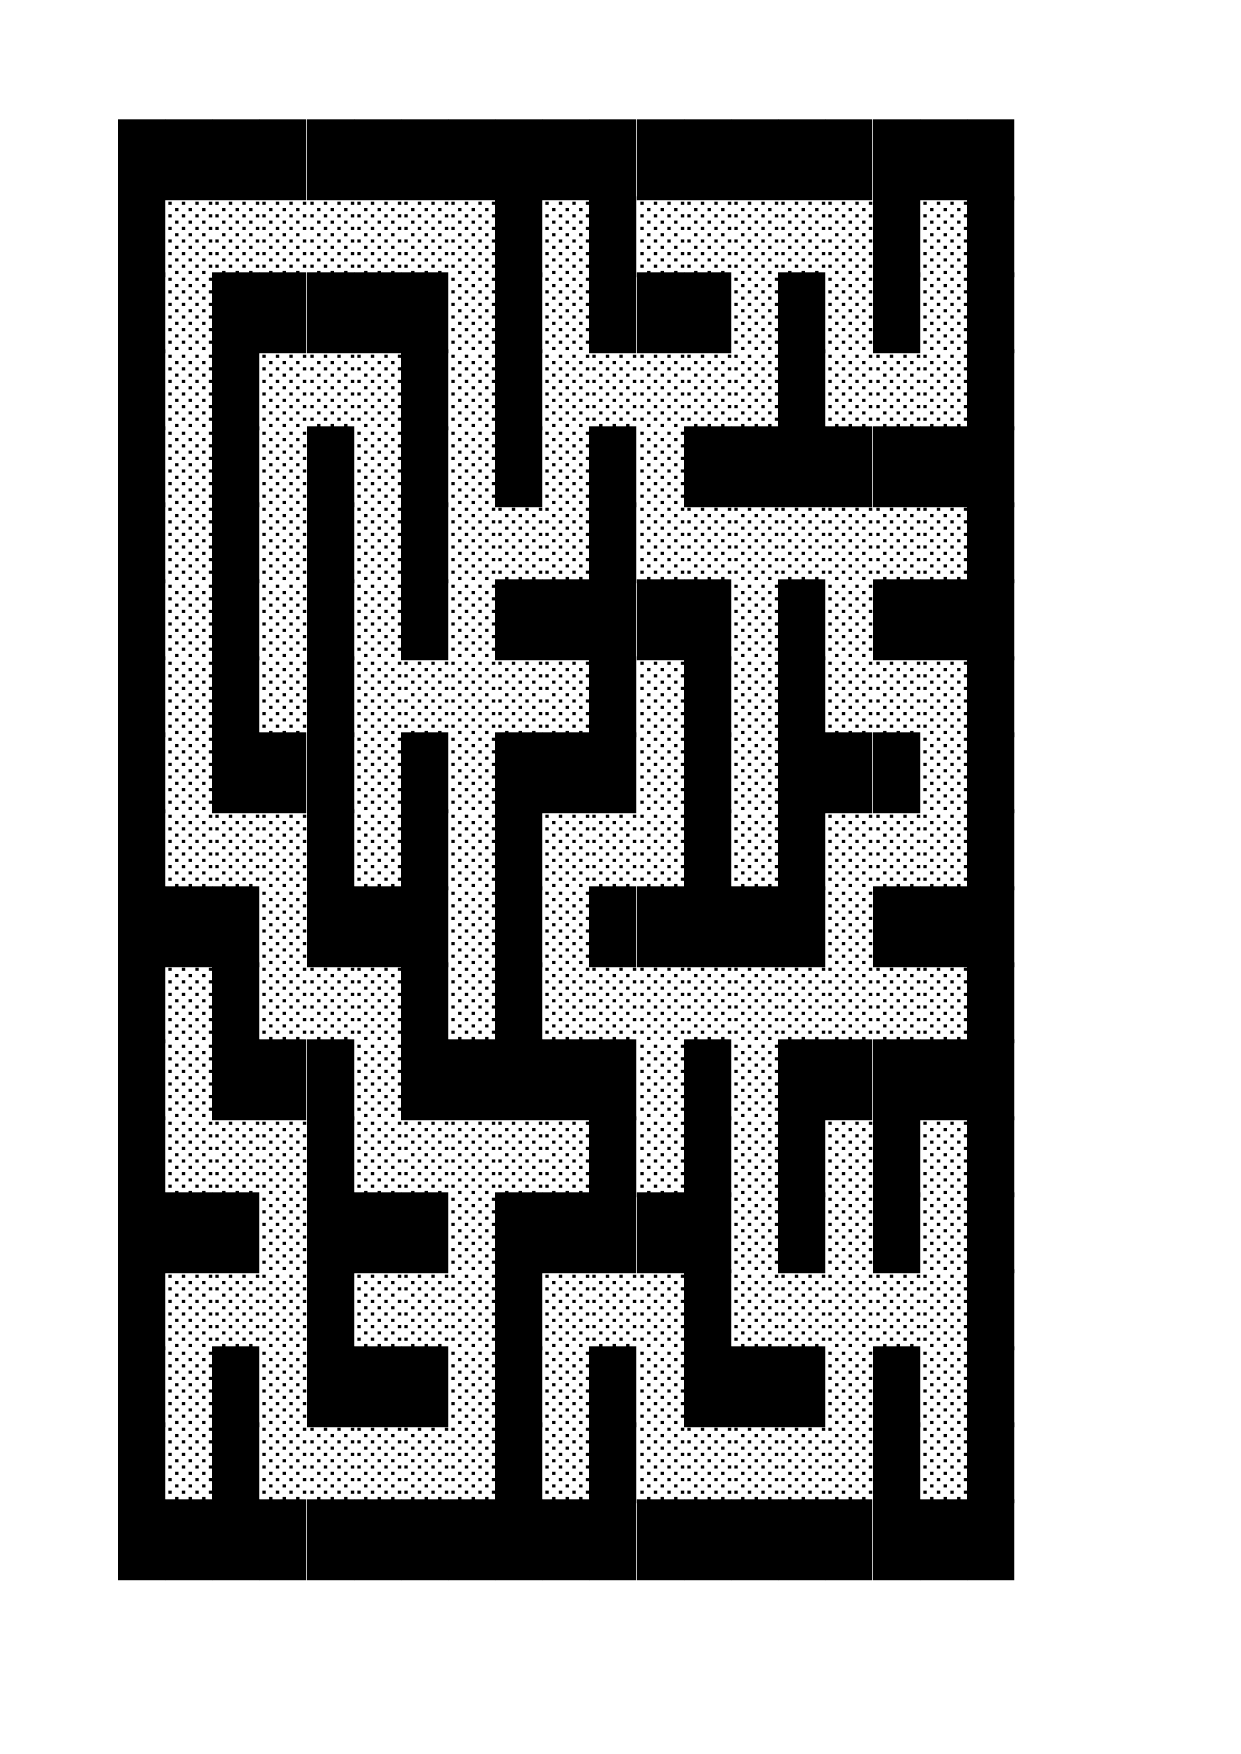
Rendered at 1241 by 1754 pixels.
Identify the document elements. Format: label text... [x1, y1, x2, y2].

text █░█░░░░░█░█░░░░░█░█ [165, 1421, 212, 1498]
text █░█░█░█░█░█░███████ [630, 425, 694, 501]
text █░█░░░█░█░░░░░█░░░█ [542, 348, 778, 425]
text █░█░███░█░█░███░█░█ [1014, 1345, 1122, 1421]
text █░█░░░█░█░░░░░█░░░█ [825, 348, 967, 425]
text █░█████░█░███░█░█░█ [920, 271, 967, 348]
text ███░███░█░█████░███ [825, 885, 883, 961]
text █░███░█░███░█░███░█ [354, 731, 411, 808]
text █░░░░░░░█░█░░░░░█░█ [1014, 195, 1122, 271]
text █░███░█░███░█░███░█ [442, 731, 505, 808]
text █░░░█░█░█░░░█░█░░░█ [354, 808, 401, 885]
text █░█░█░░░░░█░█░█░░░█ [259, 655, 307, 731]
text █░░░█░░░█░░░█░░░░░█ [731, 1268, 967, 1345]
text █░█░█░░░░░█░█░█░░░█ [636, 655, 684, 731]
text █░█░░░█░█░░░░░░░░░█ [448, 961, 495, 1038]
text █░█░░░█░█░░░░░░░░░█ [1014, 961, 1122, 1038]
text █░███░█████░█░█████ [348, 1038, 401, 1115]
text █░█░░░░░█░█░░░░░█░█ [920, 1421, 967, 1498]
text █░███░█████░█░█████ [1014, 1038, 1122, 1115]
text █░█░█░█░█░█░███████ [165, 425, 212, 501]
text █░░░░░░░█░█░░░░░█░█ [542, 200, 589, 271]
text █░█░░░█░█░░░░░░░░░█ [542, 961, 967, 1038]
text █░█░░░█░█░░░░░░░░░█ [259, 961, 401, 1038]
text █░█░█░█░█░█░███████ [348, 425, 401, 501]
text █░█░█░█░█████░█░███ [448, 578, 505, 655]
text ███░███░█░█████░███ [542, 885, 599, 961]
text █░█░░░░░█░█░░░░░█░█ [1014, 1421, 1122, 1498]
text █░███░█████░█░█████ [630, 1038, 694, 1115]
text █░█░█░░░░░█░█░█░░░█ [825, 655, 967, 731]
text █░█░█░░░░░█░█░█░░░█ [731, 655, 778, 731]
text █░█░█░█░█████░█░███ [354, 578, 401, 655]
text █░███░█████░█░█████ [725, 1038, 788, 1115]
text █░█░█░█░░░█░░░░░░░█ [165, 501, 212, 578]
text █░░░█░█░█░░░█░█░░░█ [731, 808, 778, 885]
text █░░░█░░░█░░░█░░░░░█ [542, 1268, 684, 1345]
text █░█████░█░███░█░█░█ [442, 271, 495, 348]
text █░███░█░███░█░███░█ [165, 731, 212, 808]
text █░█░█░█░█░█░███████ [542, 425, 599, 501]
text ███████████████████ [1014, 1498, 1122, 1575]
text █░█░███░█░█░███░█░█ [819, 1345, 883, 1421]
text █░█████░█░███░█░█░█ [819, 271, 873, 348]
text █░█░███░█░█░███░█░█ [165, 1345, 222, 1421]
text █░███░█░███░█░███░█ [636, 731, 684, 808]
text █░░░░░░░█░█░░░░░█░█ [165, 195, 495, 271]
text █░░░█░░░░░█░█░█░█░█ [165, 1115, 307, 1191]
text █░░░░░░░█░█░░░░░█░█ [920, 200, 967, 271]
text █░█░█░█░░░█░░░░░░░█ [1014, 501, 1122, 578]
text █░░░█░█░█░░░█░█░░░█ [1014, 808, 1122, 885]
text █░█░█░█░█████░█░███ [259, 578, 307, 655]
text █░███░█████░█░█████ [165, 1038, 212, 1115]
text █░░░█░█░█░░░█░█░░░█ [542, 808, 684, 885]
text █░█░░░█░█░░░░░█░░░█ [165, 348, 212, 425]
text █░░░█░░░█░░░█░░░░░█ [1014, 1268, 1122, 1345]
text ███░███░█████░█░█░█ [442, 1191, 505, 1268]
text █░░░█░░░░░█░█░█░█░█ [825, 1115, 873, 1191]
text ███░███░█████░█░█░█ [731, 1191, 778, 1268]
text █░█░█░█░░░█░░░░░░░█ [259, 501, 307, 578]
text ███░███░█░█████░███ [448, 885, 495, 961]
text █░░░█░░░░░█░█░█░█░█ [636, 1115, 684, 1191]
text █░█░█░░░░░█░█░█░░░█ [354, 655, 589, 731]
text █░█░███░█░█░███░█░█ [442, 1345, 495, 1421]
text █░█░░░█░█░░░░░█░░░█ [448, 348, 495, 425]
text █░█████░█░███░█░█░█ [542, 271, 589, 348]
text █░█░█░█░█████░█░███ [819, 578, 883, 655]
text █░█░█░█░█████░█░███ [725, 578, 788, 655]
text █░░░█░░░░░█░█░█░█░█ [920, 1120, 967, 1191]
text █░░░█░█░█░░░█░█░░░█ [825, 808, 967, 885]
text █░█████░█░███░█░█░█ [165, 271, 222, 348]
text █░█░░░░░█░█░░░░░█░█ [636, 1421, 873, 1498]
text ███░███░█████░█░█░█ [253, 1191, 307, 1268]
text █░░░█░░░░░█░█░█░█░█ [731, 1115, 778, 1191]
text █░█░░░█░█░░░░░░░░░█ [165, 967, 212, 1038]
text █░█░░░░░█░█░░░░░█░█ [542, 1421, 589, 1498]
text ███░███░█░█████░███ [253, 885, 307, 961]
text █░█░█░█░░░█░░░░░░░█ [448, 501, 589, 578]
text ███░███░█████░█░█░█ [1014, 1191, 1122, 1268]
text █░░░█░░░█░░░█░░░░░█ [354, 1268, 495, 1345]
text █░█████░█░███░█░█░█ [725, 271, 788, 348]
text █░███░█░███░█░███░█ [914, 731, 967, 808]
text █░█░█░█░█████░█░███ [165, 578, 212, 655]
text █░█░███░█░█░███░█░█ [630, 1345, 684, 1421]
text █░░░█░░░░░█░█░█░█░█ [1014, 1115, 1122, 1191]
text █░█░░░█░█░░░░░█░░░█ [259, 348, 401, 425]
text ███░███░█░█████░███ [1014, 885, 1122, 961]
text █░███░█░███░█░███░█ [1014, 731, 1122, 808]
text █░█░█░█░█░█░███████ [259, 425, 317, 501]
text █░█░█░░░░░█░█░█░░░█ [165, 655, 212, 731]
text ███████████████████ [118, 118, 1122, 195]
text █░█░███░█░█░███░█░█ [253, 1345, 307, 1421]
text █░█░█░█░░░█░░░░░░░█ [636, 501, 967, 578]
text █░█░█░█░█░█░███████ [448, 425, 495, 501]
text █░█░█░█░█████░█░███ [1014, 578, 1122, 655]
text █░░░█░░░█░░░█░░░░░█ [165, 1268, 307, 1345]
text █░█████░█░███░█░█░█ [1014, 271, 1122, 348]
text █░█░█░█░█░█░███████ [1014, 425, 1122, 501]
text ███░███░█████░█░█░█ [825, 1191, 873, 1268]
text █░█░░░█░█░░░░░█░░░█ [1014, 348, 1122, 425]
text █░█░░░░░█░█░░░░░█░█ [259, 1421, 495, 1498]
text █░█░███░█░█░███░█░█ [914, 1345, 967, 1421]
text █░█░███░█░█░███░█░█ [542, 1345, 599, 1421]
text █░░░░░░░█░█░░░░░█░█ [636, 195, 873, 271]
text ███░███░█████░█░█░█ [920, 1191, 967, 1268]
text █░█░█░█░░░█░░░░░░░█ [354, 501, 401, 578]
text █░░░█░█░█░░░█░█░░░█ [448, 808, 495, 885]
text █░███░█░███░█░███░█ [731, 731, 778, 808]
text █░░░█░░░░░█░█░█░█░█ [354, 1115, 589, 1191]
text █░█░█░░░░░█░█░█░░░█ [1014, 655, 1122, 731]
text █░░░█░█░█░░░█░█░░░█ [165, 808, 307, 885]
